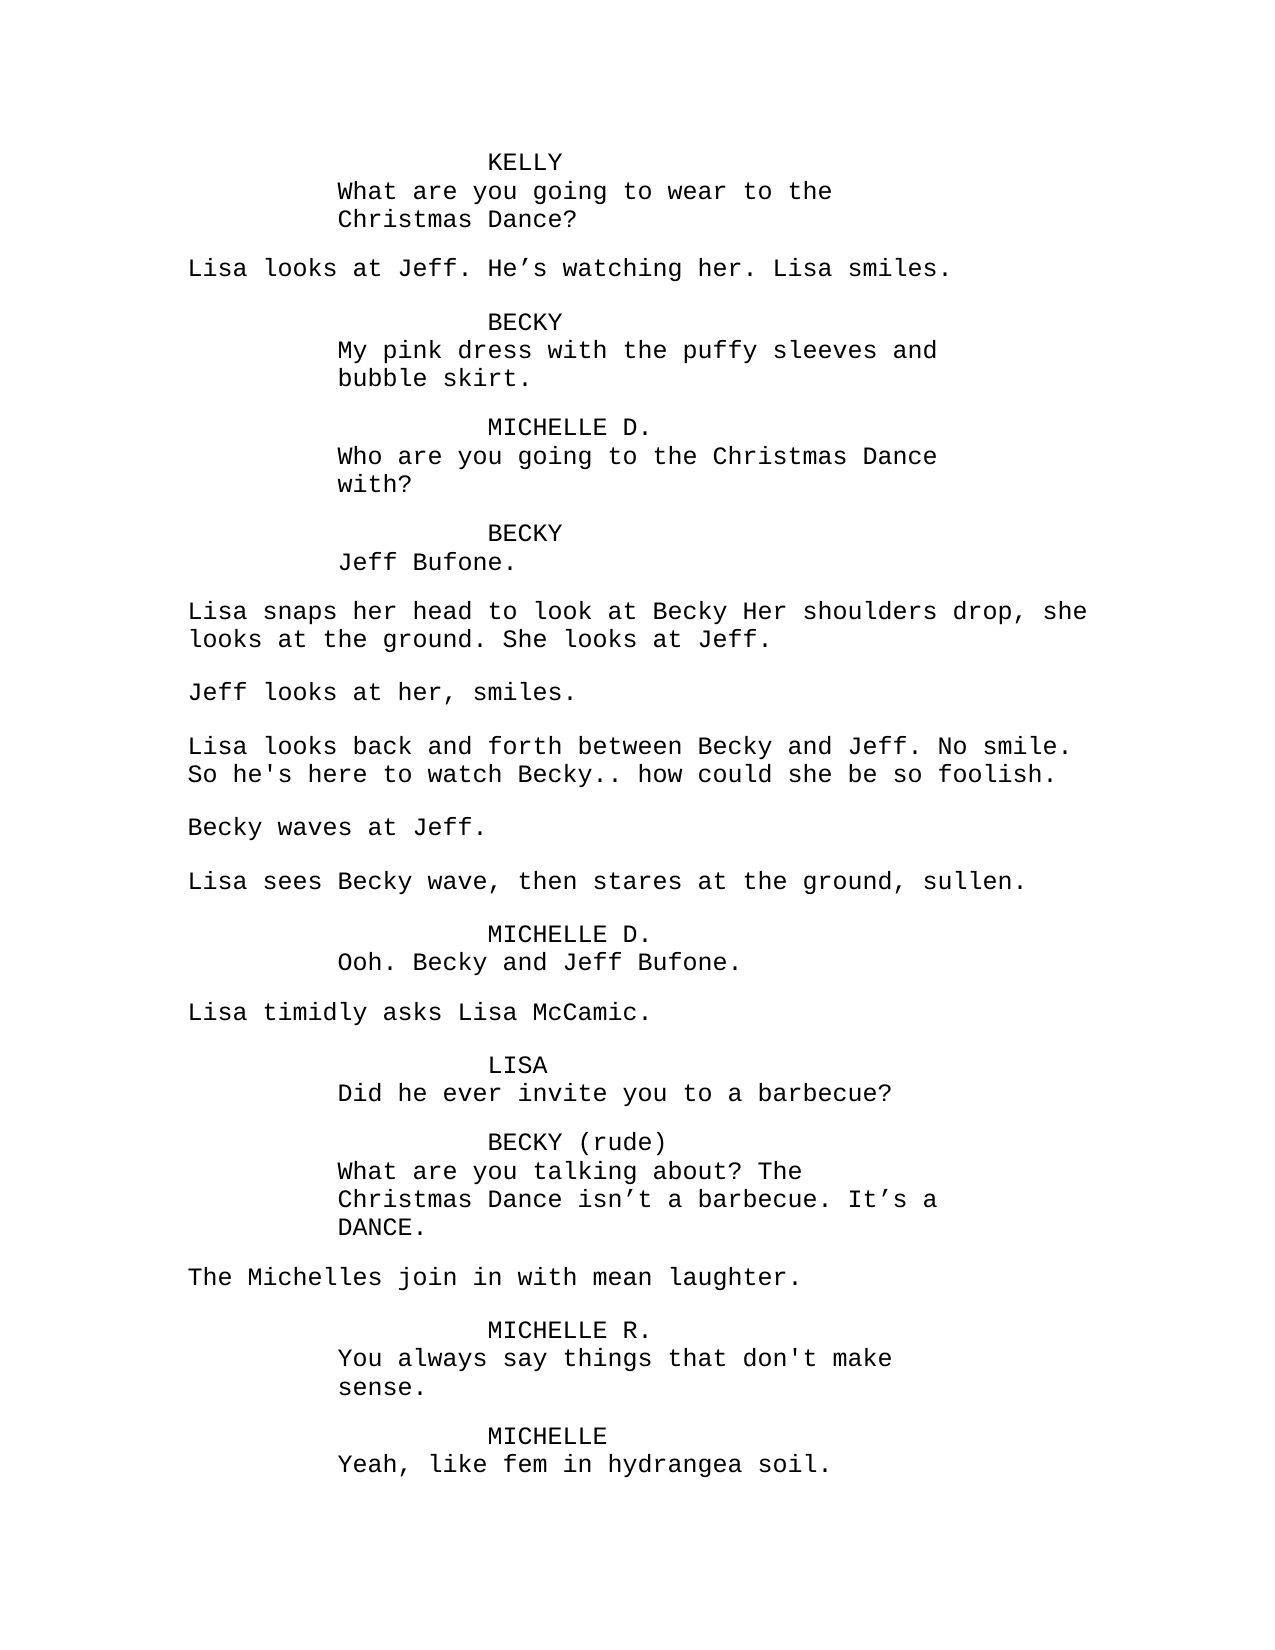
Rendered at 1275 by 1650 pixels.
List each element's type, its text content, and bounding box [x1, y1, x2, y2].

text Lisa timidly asks Lisa McCamic. [187, 999, 1087, 1027]
text Becky waves at Jeff. [187, 815, 1087, 843]
text Lisa snaps her head to look at Becky Her shoulders drop, she looks at the ground. She looks at Jeff. [187, 598, 1087, 655]
text The Michelles join in with mean laughter. [187, 1264, 1087, 1292]
text Lisa looks at Jeff. He’s watching her. Lisa smiles. [187, 256, 1087, 284]
text Ooh. Becky and Jeff Bufone. [337, 950, 937, 978]
text What are you talking about? The Christmas Dance isn’t a barbecue. It’s a DANCE. [337, 1158, 937, 1243]
text MICHELLE [187, 1423, 1087, 1452]
text MICHELLE D. [187, 922, 1087, 950]
text LISA [187, 1052, 1087, 1081]
text KELLY [187, 150, 1087, 178]
text My pink dress with the puffy sleeves and bubble skirt. [337, 337, 937, 394]
text BECKY (rude) [187, 1130, 1087, 1158]
text What are you going to wear to the Christmas Dance? [337, 178, 937, 235]
text Jeff looks at her, smiles. [187, 680, 1087, 708]
text Lisa looks back and forth between Becky and Jeff. No smile. So he's here to watch Becky.. how could she be so foolish. [187, 733, 1087, 790]
text Jeff Bufone. [337, 549, 937, 577]
text BECKY [187, 521, 1087, 549]
text MICHELLE D. [187, 415, 1087, 443]
text Lisa sees Becky wave, then stares at the ground, sullen. [187, 868, 1087, 897]
text MICHELLE R. [187, 1317, 1087, 1346]
text Yeah, like fem in hydrangea soil. [337, 1452, 937, 1480]
text You always say things that don't make sense. [337, 1346, 937, 1402]
text Did he ever invite you to a barbecue? [337, 1081, 937, 1109]
text BECKY [187, 309, 1087, 337]
text Who are you going to the Christmas Dance with? [337, 443, 937, 500]
